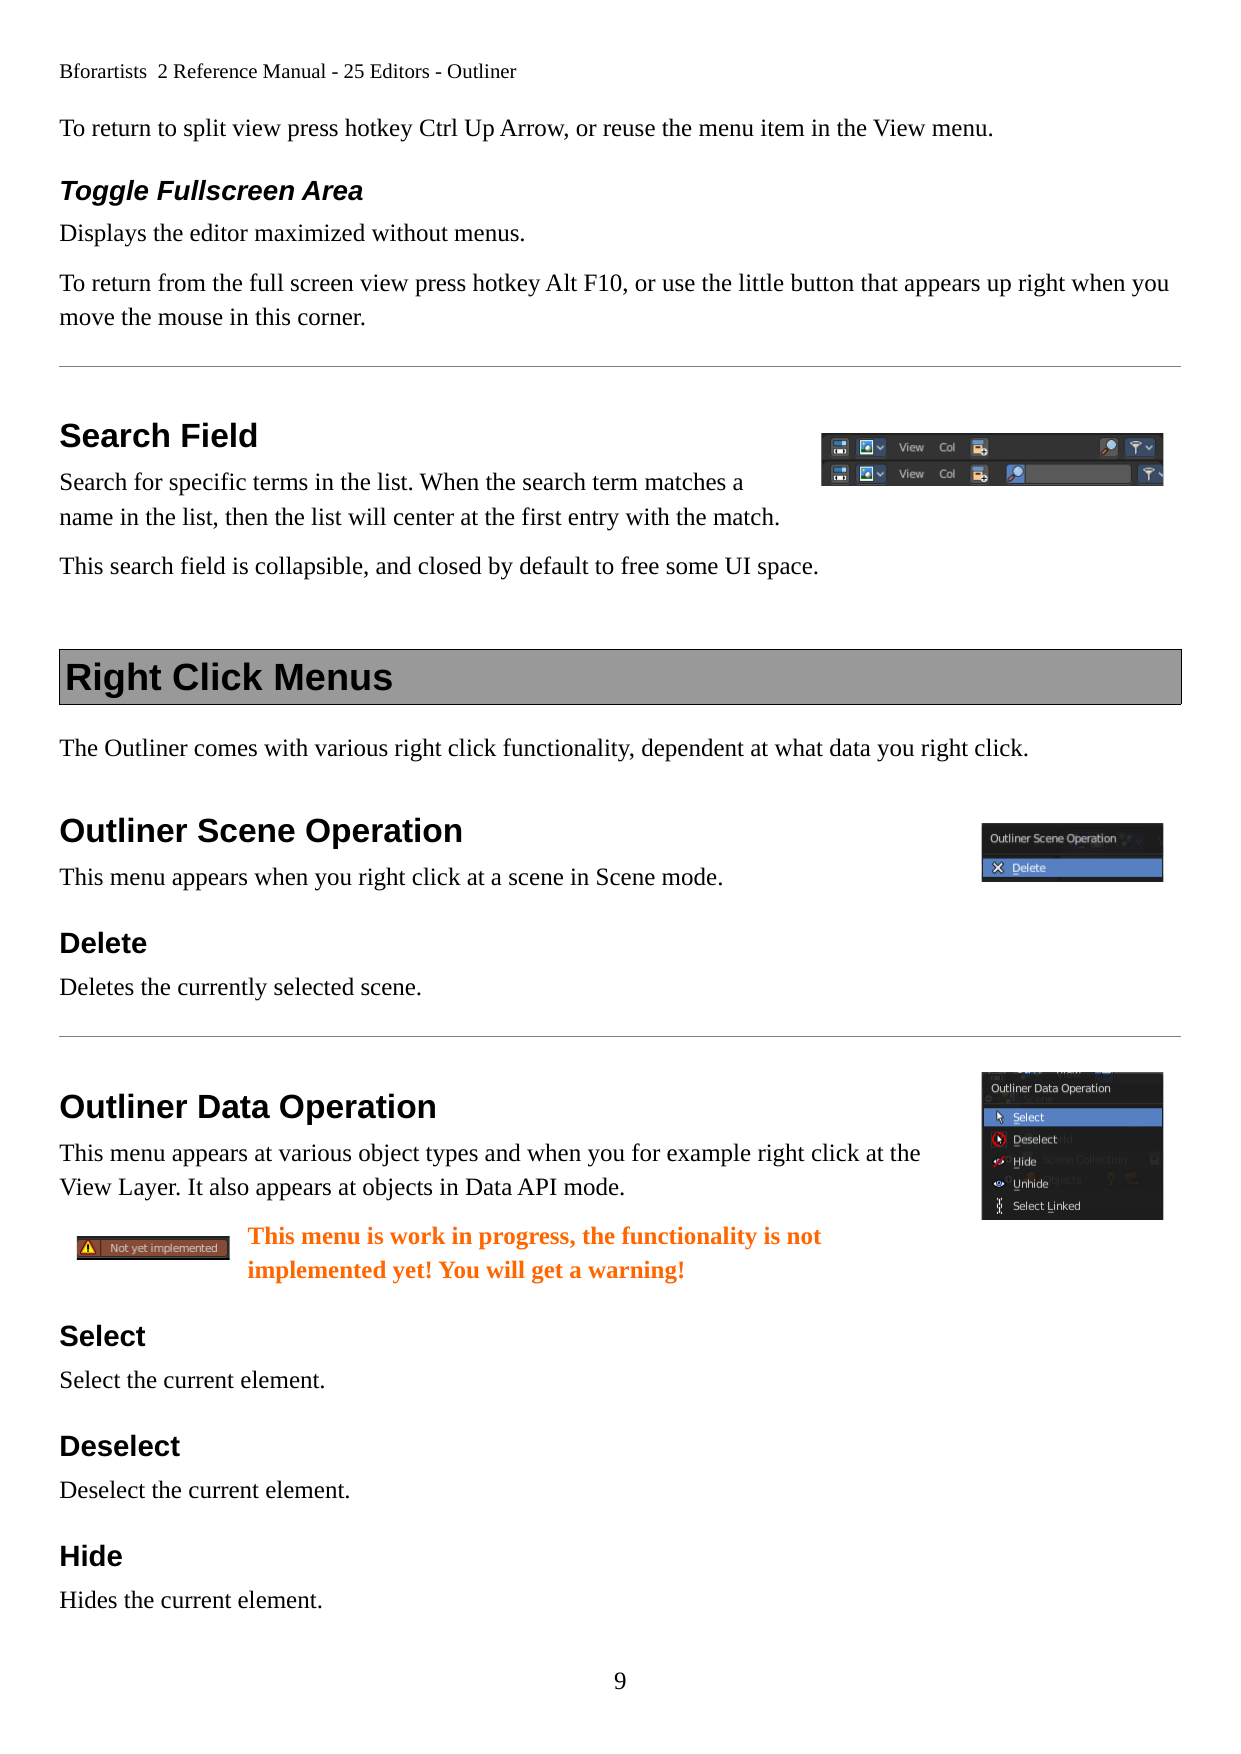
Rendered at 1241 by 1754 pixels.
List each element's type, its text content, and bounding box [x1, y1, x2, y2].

text The Outliner comes with various right click functionality, dependent at what data you right click. [59, 733, 1181, 762]
picture [76, 1236, 230, 1260]
subtitle Delete [59, 926, 1181, 960]
text To return from the full screen view press hotkey Alt F10, or use the little button that appears up right when you move the mouse in this corner. [59, 268, 1181, 331]
subtitle Select [59, 1319, 1181, 1353]
text Hides the current element. [59, 1585, 1181, 1614]
subtitle Deselect [59, 1429, 1181, 1463]
text Deselect the current element. [59, 1475, 1181, 1504]
text This menu is work in progress, the functionality is not implemented yet! You will get a warning! [59, 1221, 1181, 1284]
subtitle Outliner Scene Operation [59, 811, 1181, 850]
subtitle Toggle Fullscreen Area [59, 174, 1181, 206]
text This search field is collapsible, and closed by default to free some UI space. [59, 551, 1181, 579]
subtitle [1164, 1086, 1181, 1125]
text Displays the editor maximized without menus. [59, 218, 1181, 247]
subtitle Search Field [59, 416, 1181, 455]
text Select the current element. [59, 1366, 1181, 1394]
text This menu appears at various object types and when you for example right click at the View Layer. It also appears at objects in Data API mode. [59, 1138, 981, 1201]
subtitle Outliner Data Operation [59, 1086, 981, 1125]
picture [981, 823, 1164, 882]
table_header Right Click Menus [60, 650, 1181, 704]
text Search for specific terms in the list. When the search term matches a name in the list, then the list will center at the first entry with the match. [59, 467, 1181, 531]
text To return to split view press hotkey Ctrl Up Arrow, or reuse the menu item in the View menu. [59, 113, 1181, 141]
text This menu appears when you right click at a scene in Scene mode. [59, 862, 1181, 891]
picture [821, 433, 1164, 486]
picture [981, 1072, 1164, 1220]
subtitle Hide [59, 1539, 1181, 1573]
text Deletes the currently selected scene. [59, 972, 1181, 1001]
